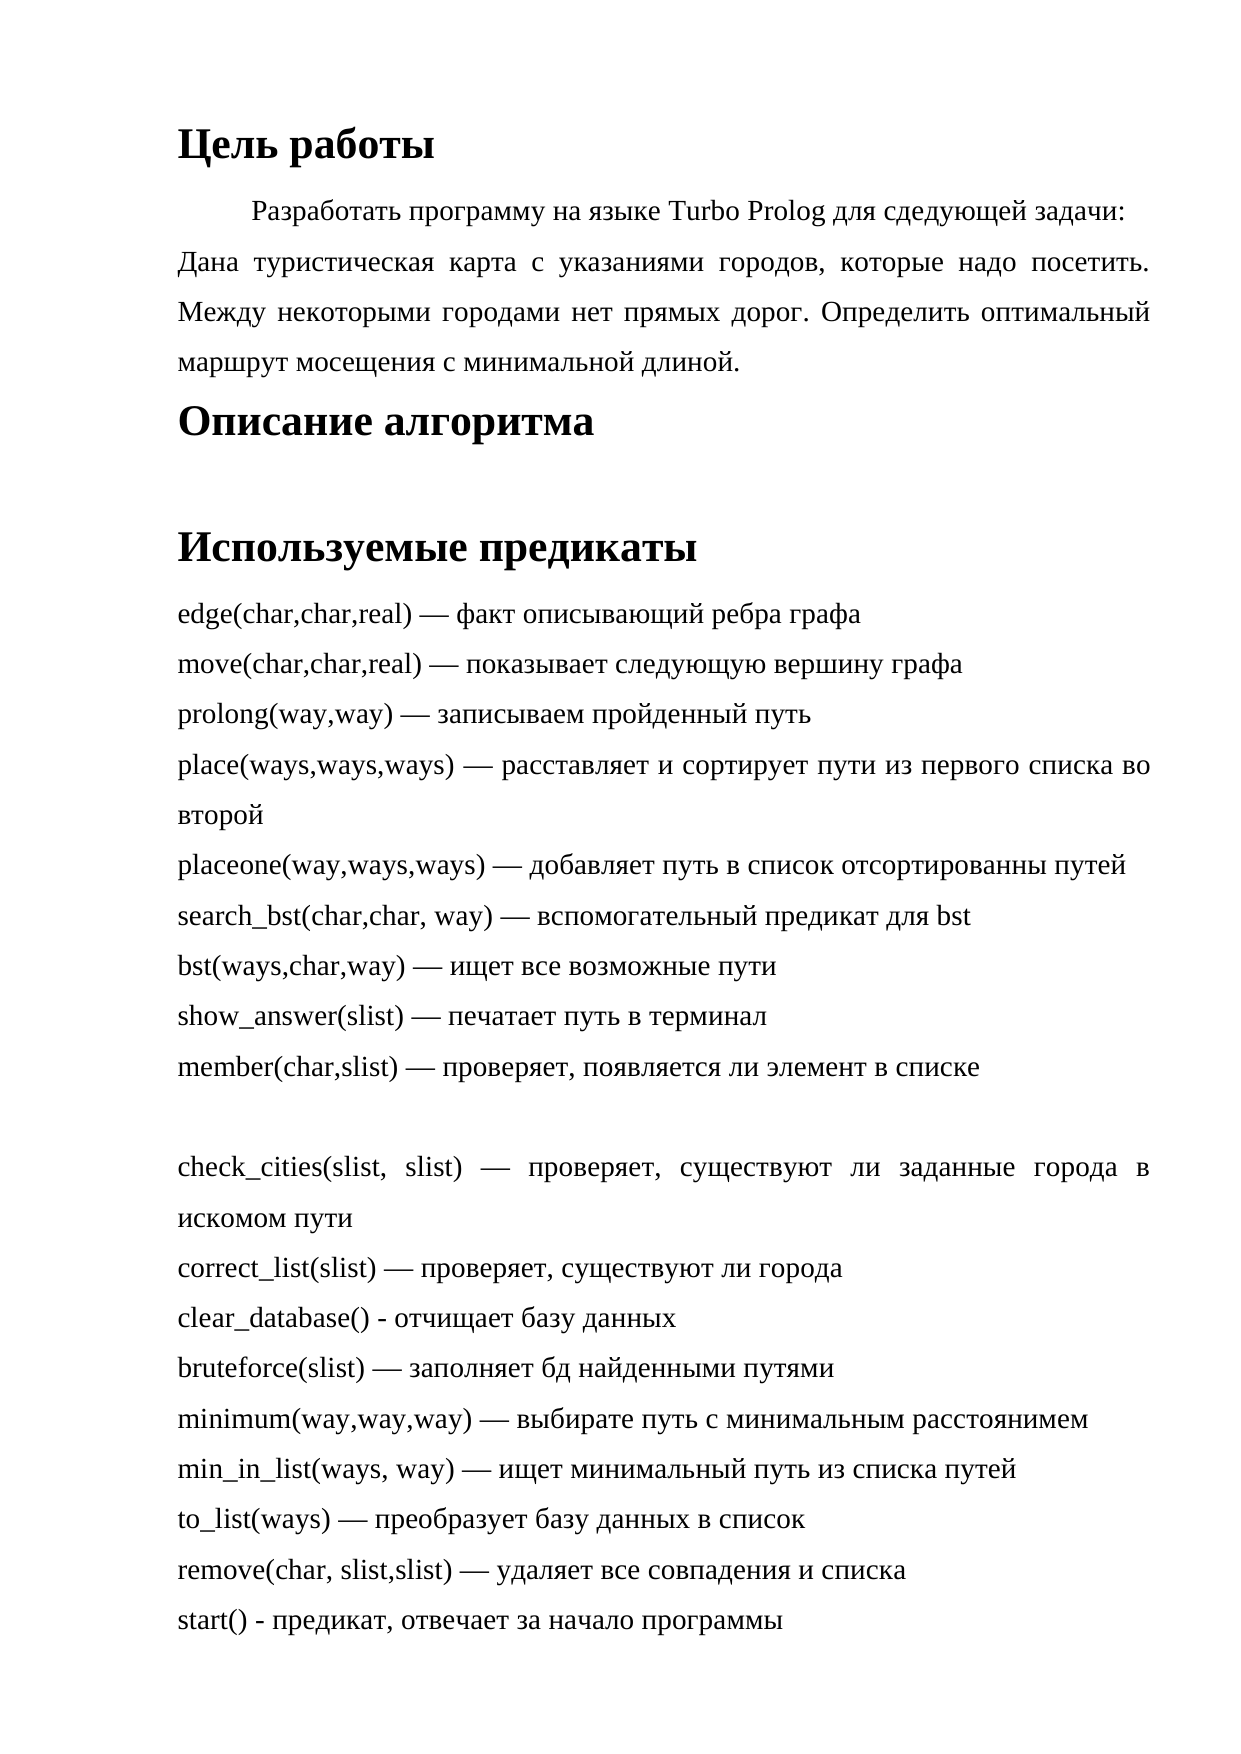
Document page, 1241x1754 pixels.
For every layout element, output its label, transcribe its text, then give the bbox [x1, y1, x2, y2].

text member(char,slist) — проверяет, появляется ли элемент в списке [177, 1049, 1152, 1082]
text Описание алгоритма [177, 395, 1152, 445]
text show_answer(slist) — печатает путь в терминал [177, 998, 1152, 1032]
text Используемые предикаты [177, 521, 1152, 571]
text Дана туристическая карта с указаниями городов, которые надо посетить. Между некоторыми городами нет прямых дорог. Определить оптимальный маршрут мосещения с минимальной длиной. [177, 244, 1152, 378]
text check_cities(slist, slist) — проверяет, существуют ли заданные города в искомом пути [177, 1149, 1152, 1233]
text correct_list(slist) — проверяет, существуют ли города [177, 1250, 1152, 1283]
text placeone(way,ways,ways) — добавляет путь в список отсортированны путей [177, 847, 1152, 881]
text Цель работы [177, 118, 1152, 168]
text move(char,char,real) — показывает следующую вершину графа [177, 646, 1152, 680]
text Разработать программу на языке Turbo Prolog для сдедующей задачи: [177, 193, 1152, 227]
text remove(char, slist,slist) — удаляет все совпадения и списка [177, 1552, 1152, 1585]
text place(ways,ways,ways) — расставляет и сортирует пути из первого списка во второй [177, 747, 1152, 831]
text bst(ways,char,way) — ищет все возможные пути [177, 948, 1152, 982]
text search_bst(char,char, way) — вспомогательный предикат для bst [177, 898, 1152, 931]
text clear_database() - отчищает базу данных [177, 1300, 1152, 1334]
text start() - предикат, отвечает за начало программы [177, 1602, 1152, 1636]
text min_in_list(ways, way) — ищет минимальный путь из списка путей [177, 1451, 1152, 1485]
text minimum(way,way,way) — выбирате путь с минимальным расстоянимем [177, 1401, 1152, 1434]
text prolong(way,way) — записываем пройденный путь [177, 697, 1152, 730]
text bruteforce(slist) — заполняет бд найденными путями [177, 1351, 1152, 1384]
text to_list(ways) — преобразует базу данных в список [177, 1502, 1152, 1535]
text edge(char,char,real) — факт описывающий ребра графа [177, 596, 1152, 629]
